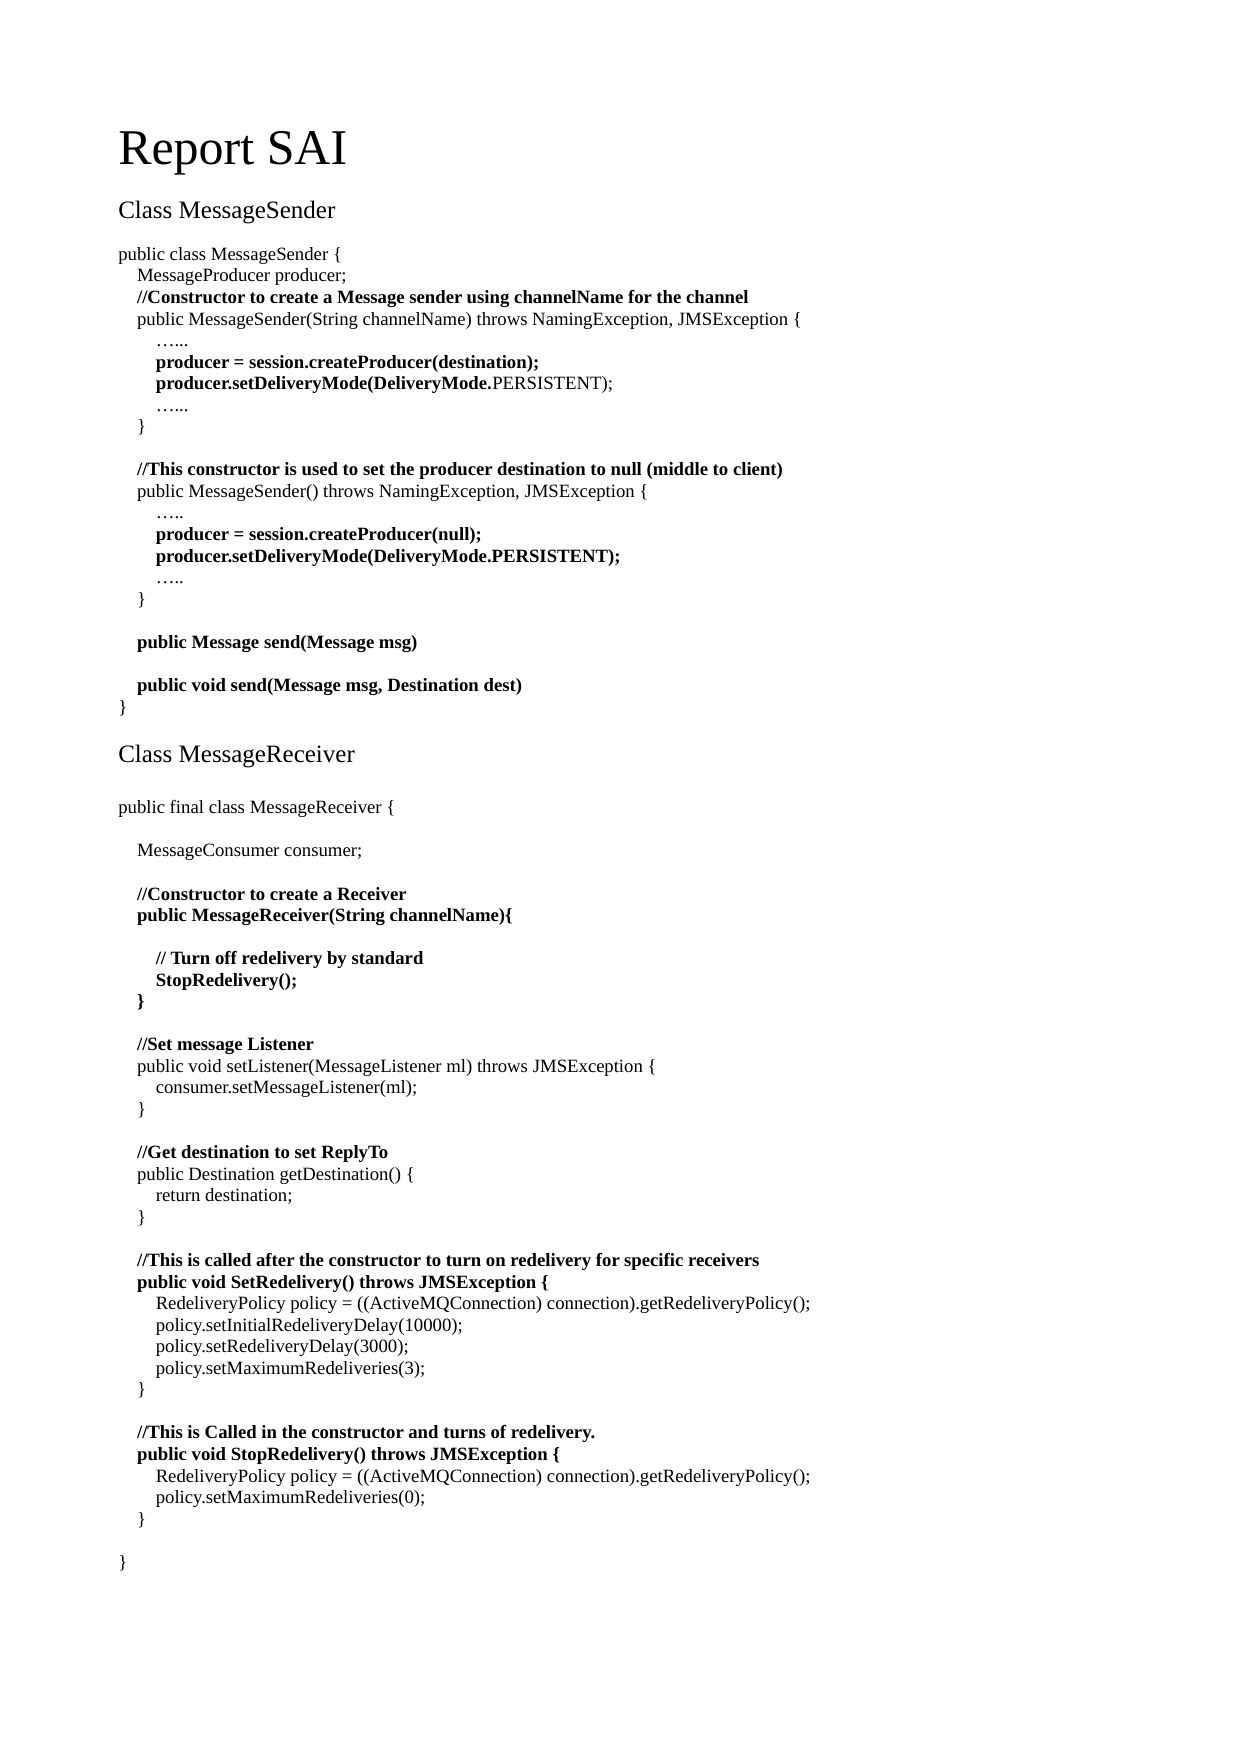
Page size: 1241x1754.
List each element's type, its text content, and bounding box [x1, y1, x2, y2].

text Report SAI [118, 118, 1122, 176]
text MessageConsumer consumer; [118, 839, 1122, 861]
text producer = session.createProducer(null); [118, 523, 1122, 544]
text …... [118, 394, 1122, 415]
text //Get destination to set ReplyTo [118, 1141, 1122, 1163]
text public class MessageSender { [118, 243, 1122, 264]
text public MessageReceiver(String channelName){ [118, 904, 1122, 926]
text //Constructor to create a Receiver [118, 882, 1122, 904]
text producer.setDeliveryMode(DeliveryMode.PERSISTENT); [118, 372, 1122, 394]
text } [118, 1206, 1122, 1227]
text policy.setInitialRedeliveryDelay(10000); [118, 1314, 1122, 1335]
text ….. [118, 566, 1122, 588]
text } [118, 1551, 1122, 1572]
text RedeliveryPolicy policy = ((ActiveMQConnection) connection).getRedeliveryPolicy(); [118, 1292, 1122, 1314]
text public void SetRedelivery() throws JMSException { [118, 1271, 1122, 1292]
text return destination; [118, 1184, 1122, 1206]
text } [118, 696, 1122, 717]
text producer = session.createProducer(destination); [118, 351, 1122, 372]
text //This is called after the constructor to turn on redelivery for specific receivers [118, 1249, 1122, 1271]
text } [118, 1098, 1122, 1119]
text ….. [118, 501, 1122, 523]
text } [118, 415, 1122, 437]
text consumer.setMessageListener(ml); [118, 1076, 1122, 1098]
text public final class MessageReceiver { [118, 796, 1122, 818]
text public MessageSender(String channelName) throws NamingException, JMSException { [118, 307, 1122, 329]
text } [118, 588, 1122, 609]
text //Constructor to create a Message sender using channelName for the channel [118, 286, 1122, 307]
text public void send(Message msg, Destination dest) [118, 674, 1122, 696]
text MessageProducer producer; [118, 264, 1122, 286]
text public Destination getDestination() { [118, 1163, 1122, 1184]
text policy.setMaximumRedeliveries(0); [118, 1486, 1122, 1508]
text //Set message Listener [118, 1033, 1122, 1055]
text policy.setMaximumRedeliveries(3); [118, 1357, 1122, 1378]
text } [118, 990, 1122, 1012]
text policy.setRedeliveryDelay(3000); [118, 1335, 1122, 1357]
text public MessageSender() throws NamingException, JMSException { [118, 480, 1122, 501]
text StopRedelivery(); [118, 969, 1122, 990]
text public void StopRedelivery() throws JMSException { [118, 1443, 1122, 1464]
text …... [118, 329, 1122, 351]
text public Message send(Message msg) [118, 631, 1122, 652]
text public void setListener(MessageListener ml) throws JMSException { [118, 1055, 1122, 1076]
text //This constructor is used to set the producer destination to null (middle to client) [118, 458, 1122, 480]
text producer.setDeliveryMode(DeliveryMode.PERSISTENT); [118, 544, 1122, 566]
text } [118, 1378, 1122, 1400]
text Class MessageSender [118, 195, 1122, 223]
text // Turn off redelivery by standard [118, 947, 1122, 969]
text } [118, 1508, 1122, 1529]
text RedeliveryPolicy policy = ((ActiveMQConnection) connection).getRedeliveryPolicy(); [118, 1464, 1122, 1486]
text Class MessageReceiver [118, 739, 1122, 767]
text //This is Called in the constructor and turns of redelivery. [118, 1421, 1122, 1443]
